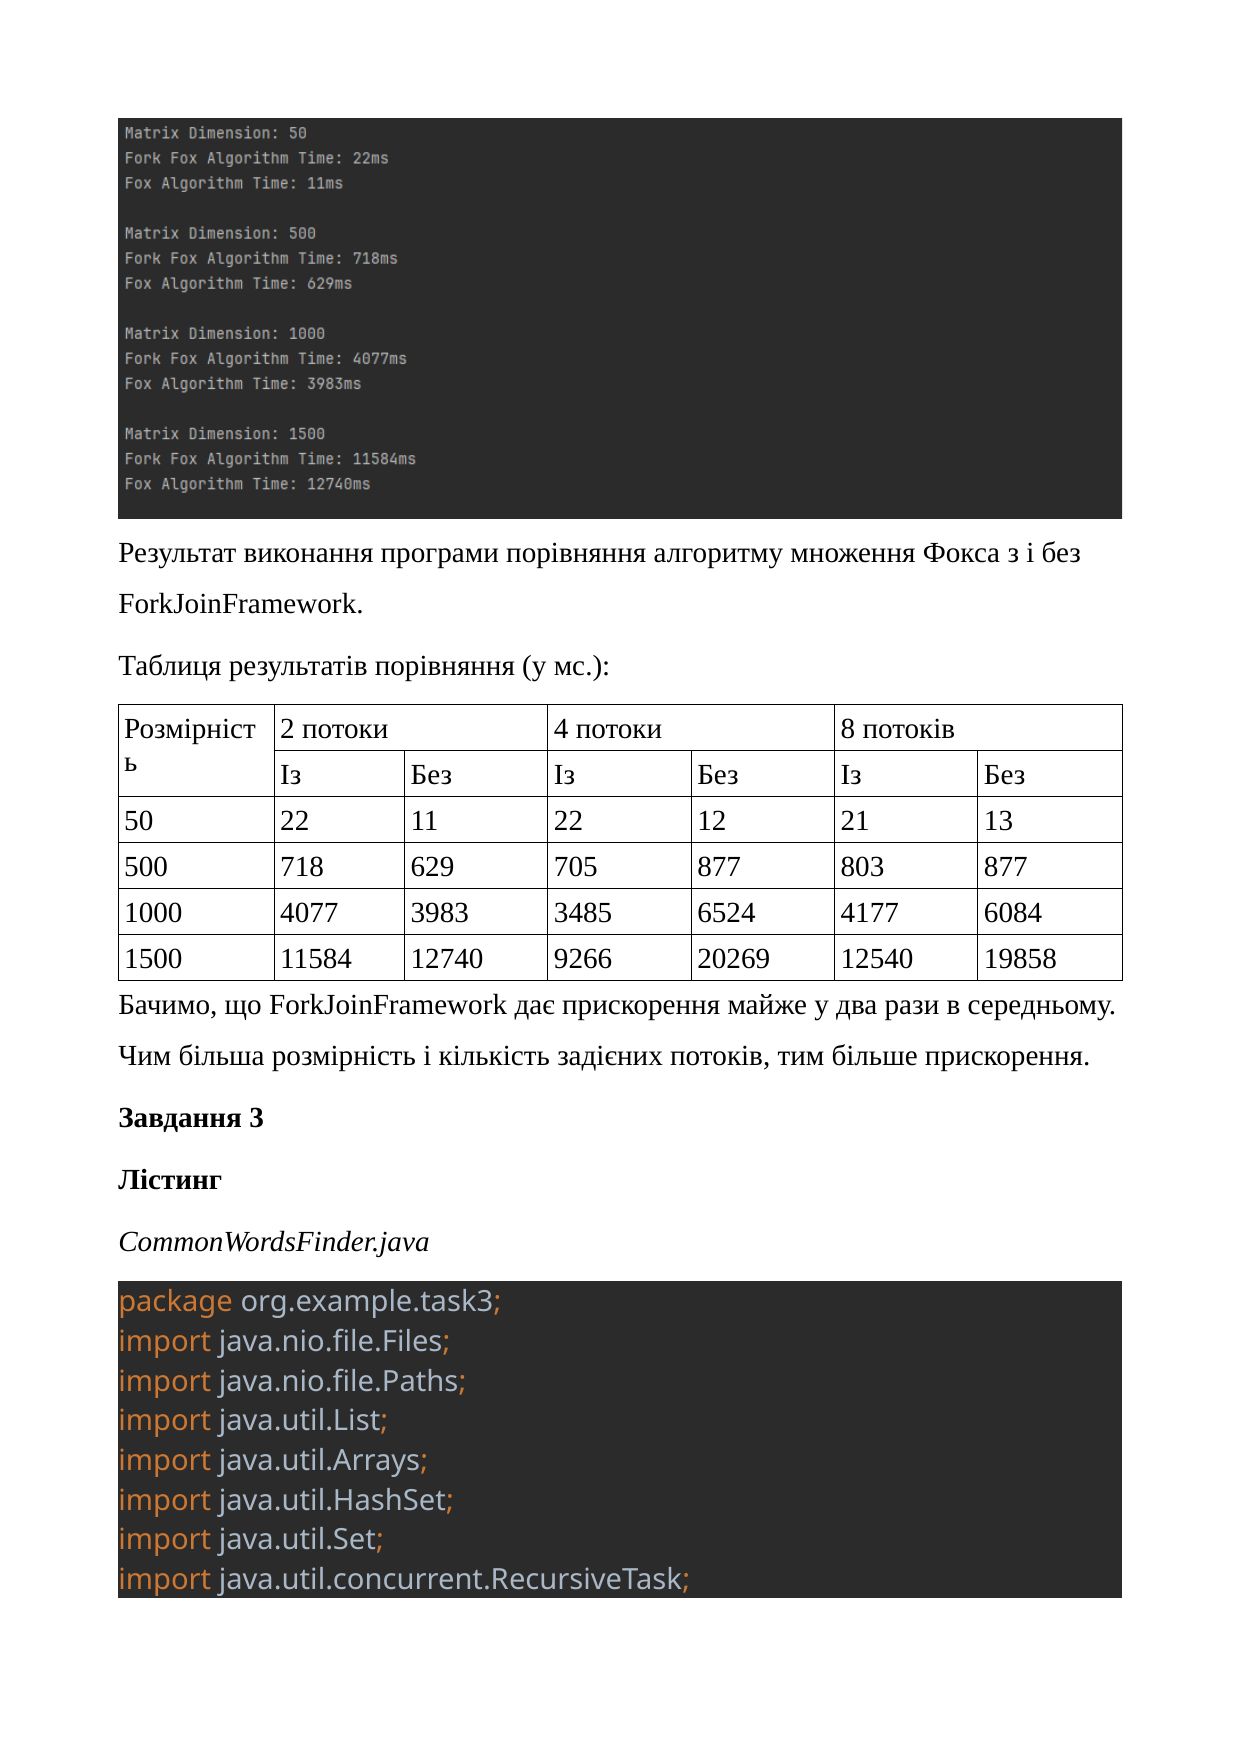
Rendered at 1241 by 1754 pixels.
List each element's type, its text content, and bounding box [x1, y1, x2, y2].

table_cell 4177 [835, 889, 977, 934]
table_cell 500 [119, 843, 274, 888]
picture [118, 118, 1123, 519]
table_header Розмірність [119, 705, 274, 796]
table_header 2 потоки [275, 705, 547, 750]
text Таблиця результатів порівняння (у мс.): [118, 648, 1122, 681]
table_cell 20269 [692, 935, 834, 980]
table_cell Із [548, 751, 691, 796]
table_cell 50 [119, 797, 274, 842]
table_cell 3485 [548, 889, 691, 934]
table_cell 12 [692, 797, 834, 842]
text Завдання 3 [118, 1100, 1122, 1133]
table_cell 718 [275, 843, 404, 888]
table_cell 1000 [119, 889, 274, 934]
table_cell 22 [548, 797, 691, 842]
text CommonWordsFinder.java [118, 1224, 1122, 1258]
table_header 4 потоки [548, 705, 834, 750]
table_cell 705 [548, 843, 691, 888]
table_cell 877 [692, 843, 834, 888]
table_cell 877 [978, 843, 1122, 888]
table_cell 1500 [119, 935, 274, 980]
table_header 8 потоків [835, 705, 1122, 750]
table_cell 9266 [548, 935, 691, 980]
table_cell Без [692, 751, 834, 796]
table_cell 3983 [405, 889, 547, 934]
table_cell Із [275, 751, 404, 796]
table_cell 12740 [405, 935, 547, 980]
table_cell 803 [835, 843, 977, 888]
table_cell Із [835, 751, 977, 796]
table_cell Без [405, 751, 547, 796]
table_cell 22 [275, 797, 404, 842]
text package org.example.task3; import java.nio.file.Files; import java.nio.file.Paths; import java.util.List; import java.util.Arrays; import java.util.HashSet; import java.util.Set; import java.util.concurrent.RecursiveTask; [118, 1281, 1122, 1598]
table_cell 11584 [275, 935, 404, 980]
table_cell 4077 [275, 889, 404, 934]
table_cell 12540 [835, 935, 977, 980]
table_cell 629 [405, 843, 547, 888]
table_cell 6524 [692, 889, 834, 934]
table_cell 13 [978, 797, 1122, 842]
table_cell 11 [405, 797, 547, 842]
text Лістинг [118, 1162, 1122, 1196]
table_cell 19858 [978, 935, 1122, 980]
table_cell 6084 [978, 889, 1122, 934]
text Бачимо, що ForkJoinFramework дає прискорення майже у два рази в середньому. Чим більша розмірність і кількість задієних потоків, тим більше прискорення. [118, 987, 1122, 1071]
table_cell 21 [835, 797, 977, 842]
table_cell Без [978, 751, 1122, 796]
text Результат виконання програми порівняння алгоритму множення Фокса з і без ForkJoinFramework. [118, 519, 1122, 619]
